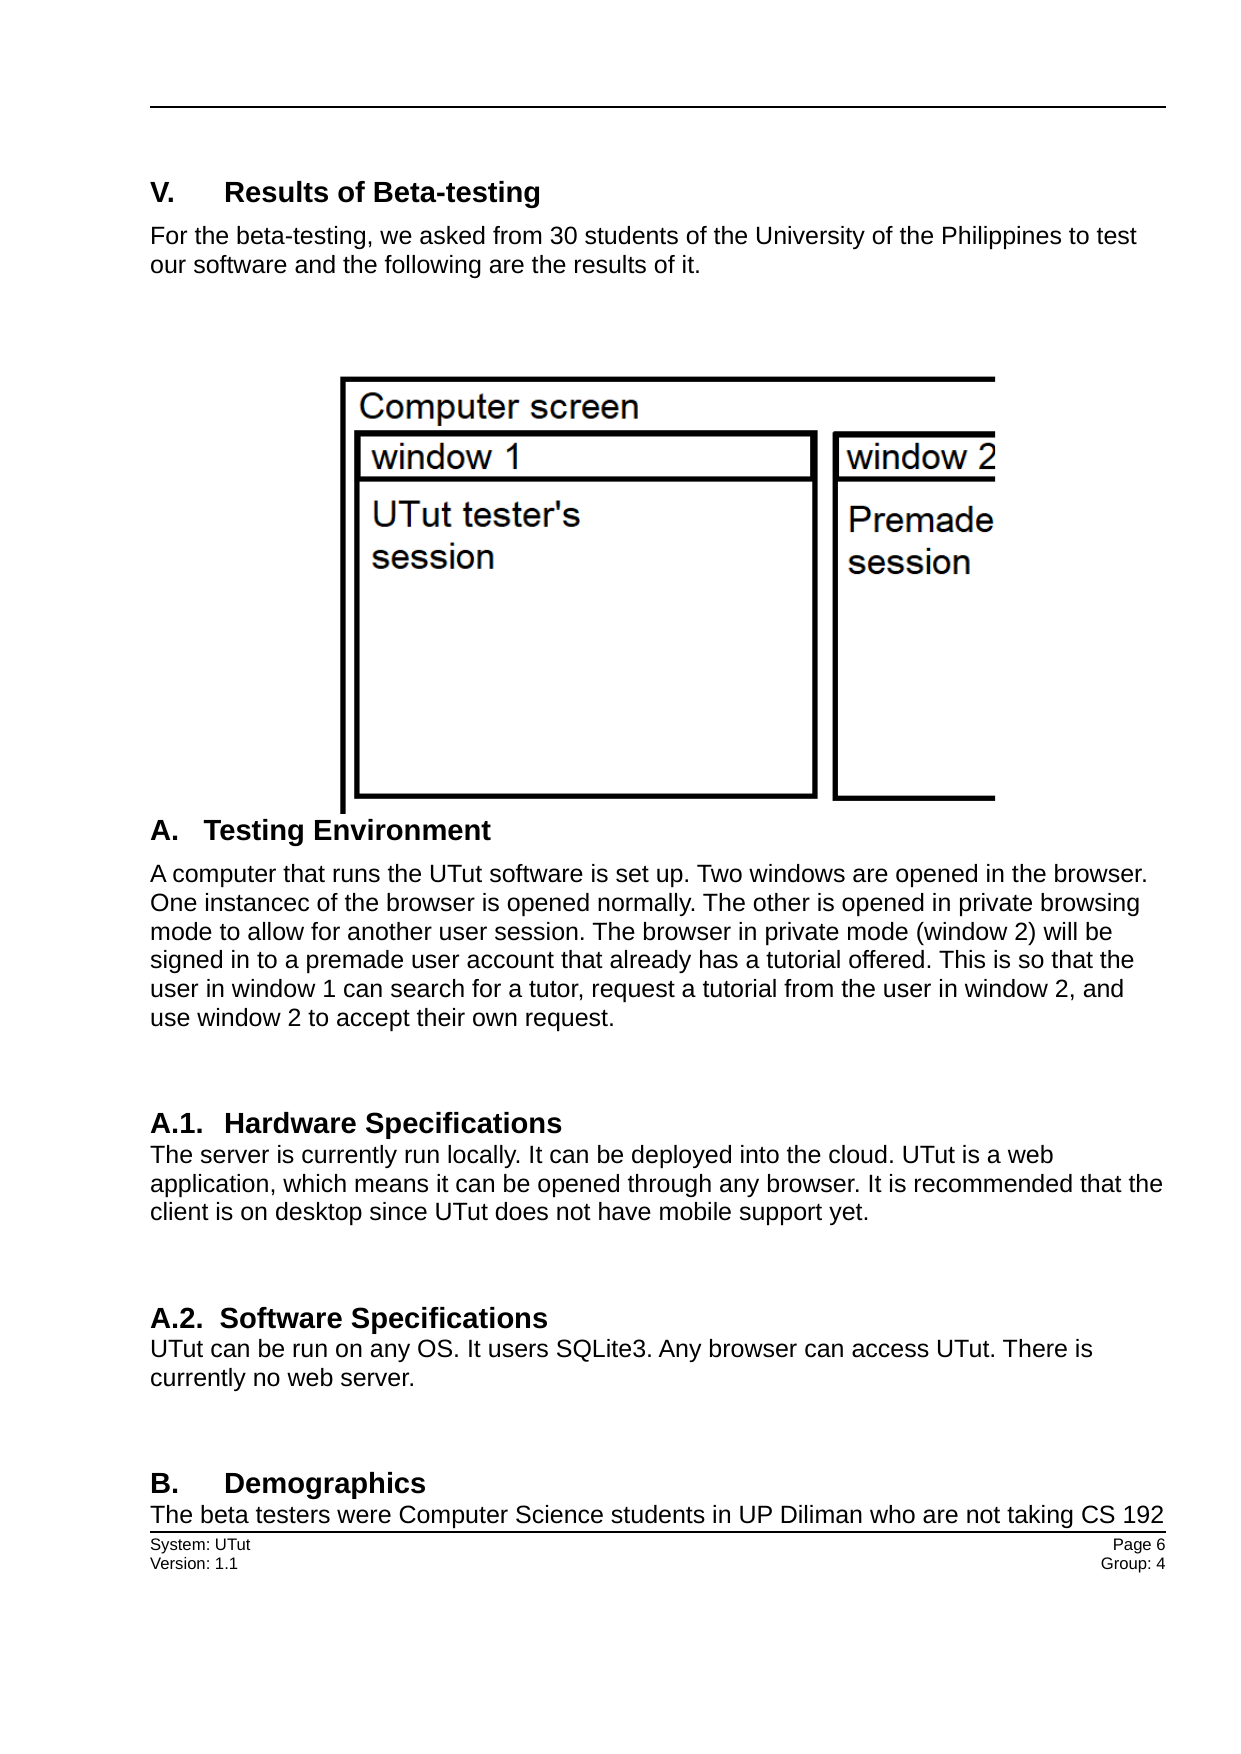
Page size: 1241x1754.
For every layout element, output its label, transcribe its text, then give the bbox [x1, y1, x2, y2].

subtitle A.1. Hardware Specifications [150, 1106, 1166, 1140]
text The beta testers were Computer Science students in UP Diliman who are not taking CS 192 [150, 1500, 1166, 1529]
text A computer that runs the UTut software is set up. Two windows are opened in the browser. One instancec of the browser is opened normally. The other is opened in private browsing mode to allow for another user session. The browser in private mode (window 2) will be signed in to a premade user account that already has a tutorial offered. This is so that the user in window 1 can search for a tutor, request a tutorial from the user in window 2, and use window 2 to accept their own request. [150, 859, 1166, 1032]
subtitle A.2. Software Specifications [150, 1301, 1166, 1334]
text UTut can be run on any OS. It users SQLite3. Any browser can access UTut. There is currently no web server. [150, 1334, 1166, 1392]
picture [320, 363, 996, 814]
subtitle A. Testing Environment [150, 357, 1166, 847]
subtitle B. Demographics [150, 1466, 1166, 1500]
text For the beta-testing, we asked from 30 students of the University of the Philippines to test our software and the following are the results of it. [150, 221, 1166, 279]
text The server is currently run locally. It can be deployed into the cloud. UTut is a web application, which means it can be opened through any browser. It is recommended that the client is on desktop since UTut does not have mobile support yet. [150, 1140, 1166, 1226]
subtitle V. Results of Beta-testing [150, 175, 1166, 209]
